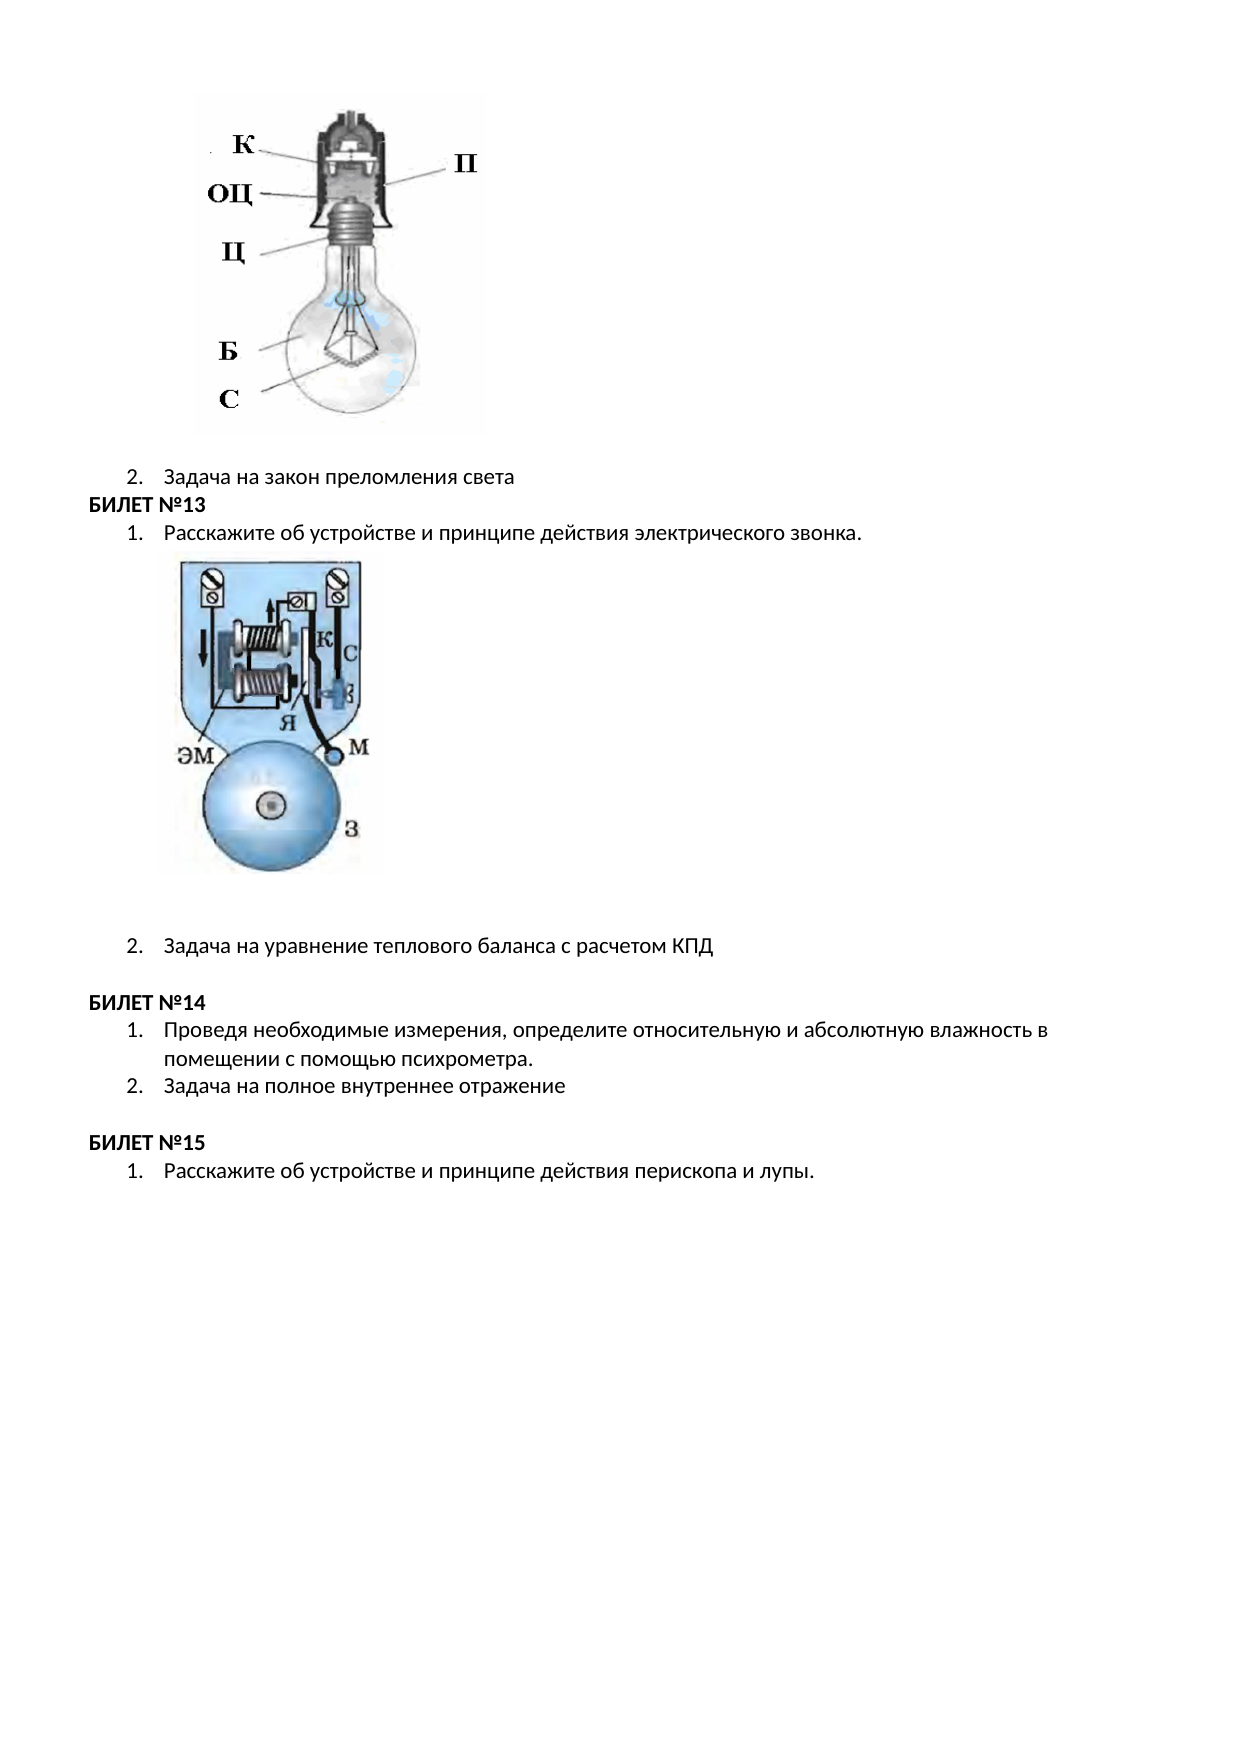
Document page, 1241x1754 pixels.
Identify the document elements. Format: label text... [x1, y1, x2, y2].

list Задача на закон преломления света [126, 462, 1157, 490]
list Расскажите об устройстве и принципе действия электрического звонка. [126, 518, 1157, 546]
list Проведя необходимые измерения, определите относительную и абсолютную влажность в помещении с помощью психрометра. [126, 1016, 1157, 1072]
text БИЛЕТ №13 [89, 490, 1157, 518]
list Задача на полное внутреннее отражение [126, 1072, 1157, 1100]
text БИЛЕТ №14 [89, 988, 1157, 1016]
text БИЛЕТ №15 [89, 1128, 1157, 1156]
list Расскажите об устройстве и принципе действия перископа и лупы. [126, 1156, 1157, 1184]
list Задача на уравнение теплового баланса с расчетом КПД [126, 932, 1157, 959]
